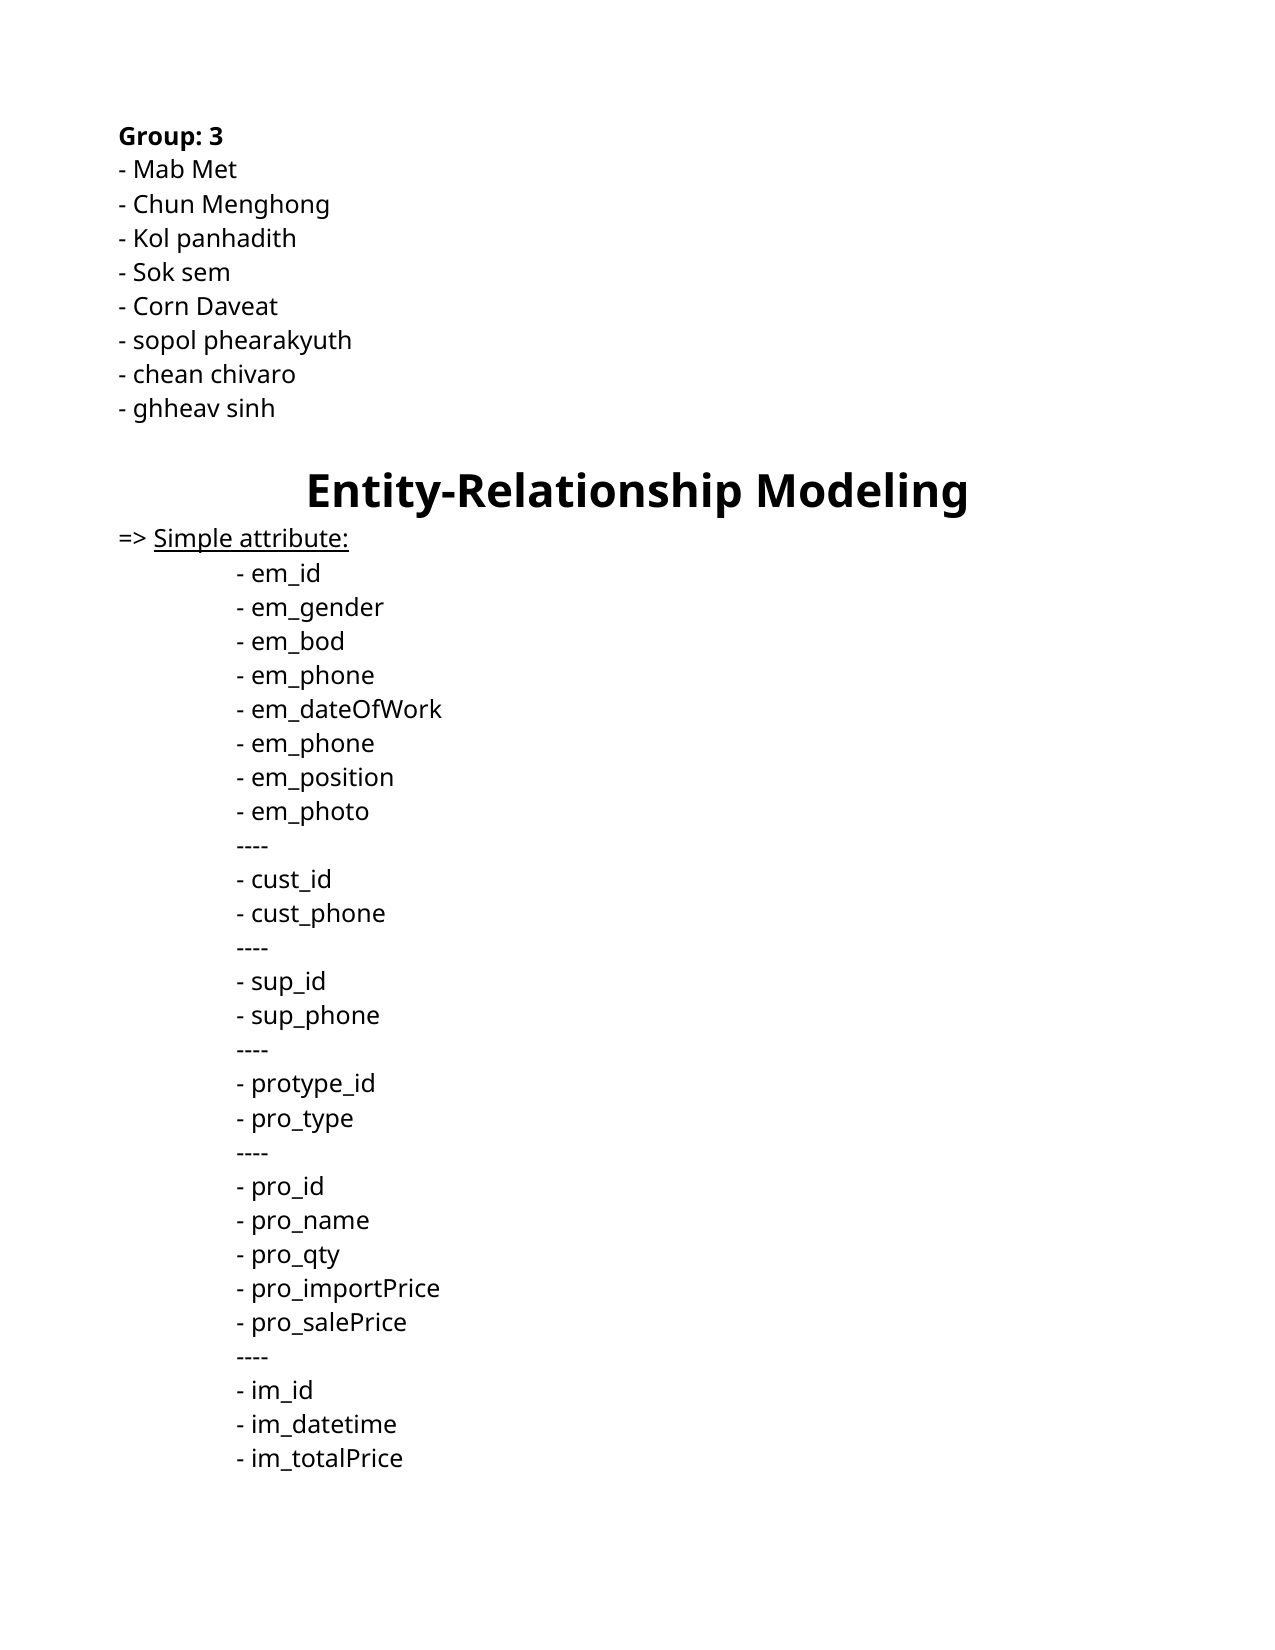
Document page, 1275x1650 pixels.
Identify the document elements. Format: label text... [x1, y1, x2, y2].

text ---- [118, 1134, 1157, 1168]
text - im_totalPrice [118, 1441, 1157, 1475]
text Group: 3 - Mab Met - Chun Menghong - Kol panhadith - Sok sem - Corn Daveat - sopol phearakyuth - chean chivaro - ghheav sinh [118, 118, 1157, 459]
text ---- - sup_id - sup_phone [118, 930, 1157, 1032]
text - pro_id - pro_name - pro_qty - pro_importPrice - pro_salePrice [118, 1168, 1157, 1339]
text - em_id - em_gender - em_bod - em_phone - em_dateOfWork - em_phone - em_position - em_photo [118, 555, 1157, 828]
text ---- - cust_id - cust_phone [118, 828, 1157, 930]
text ---- - im_id [118, 1339, 1157, 1407]
text ---- - protype_id - pro_type [118, 1032, 1157, 1134]
text => Simple attribute: [118, 521, 1157, 555]
text - im_datetime [118, 1407, 1157, 1441]
text Entity-Relationship Modeling [118, 459, 1157, 521]
